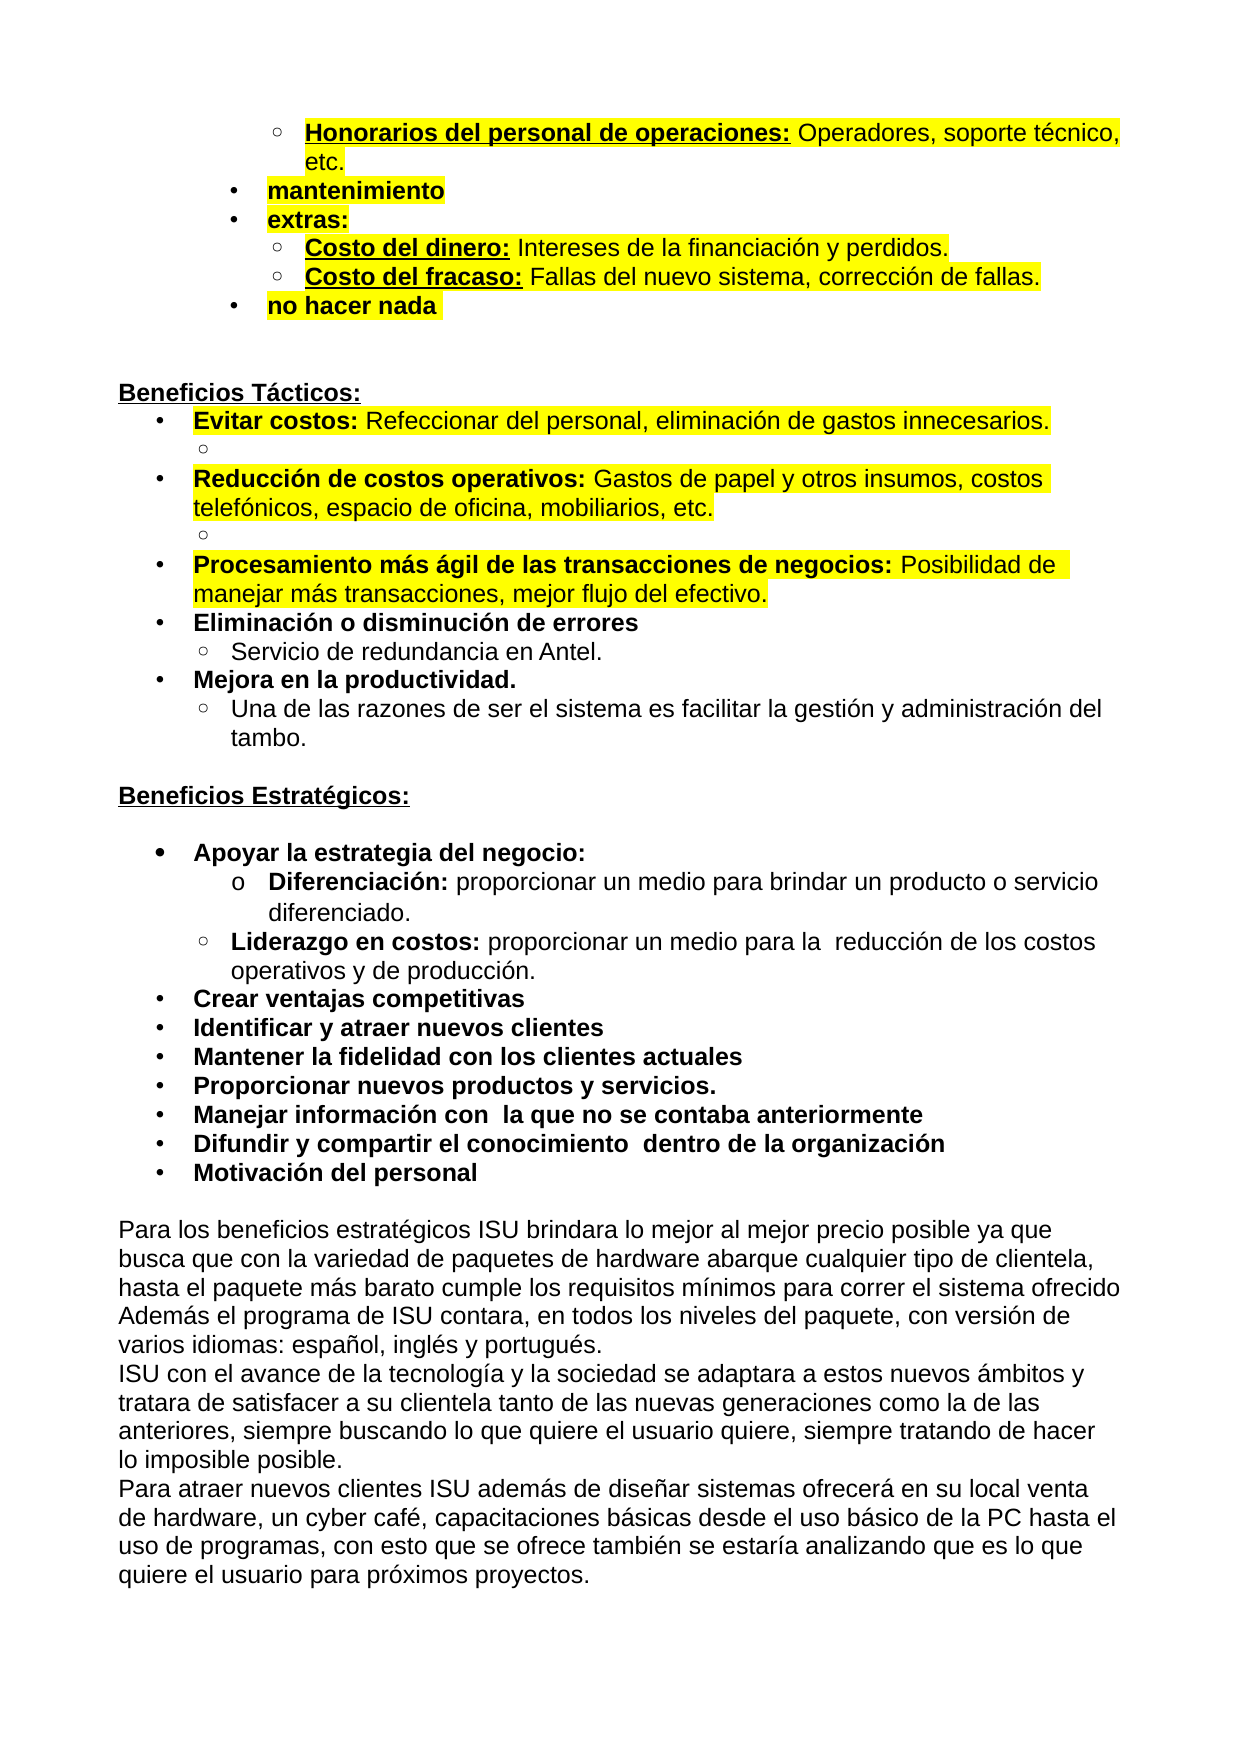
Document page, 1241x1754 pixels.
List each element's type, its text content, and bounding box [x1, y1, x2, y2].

list Apoyar la estrategia del negocio: [156, 838, 1122, 867]
list no hacer nada [229, 291, 1122, 320]
list Costo del fracaso: Fallas del nuevo sistema, corrección de fallas. [267, 262, 1122, 291]
text Beneficios Tácticos: [118, 377, 1122, 406]
text ISU con el avance de la tecnología y la sociedad se adaptara a estos nuevos ámbitos y tratara de satisfacer a su clientela tanto de las nuevas generaciones como la de las anteriores, siempre buscando lo que quiere el usuario quiere, siempre tratando de hacer lo imposible posible. [118, 1359, 1122, 1474]
list mantenimiento [229, 176, 1122, 204]
list Reducción de costos operativos: Gastos de papel y otros insumos, costos telefónicos, espacio de oficina, mobiliarios, etc. [156, 464, 1122, 521]
list Liderazgo en costos: proporcionar un medio para la reducción de los costos operativos y de producción. [193, 927, 1122, 984]
list Evitar costos: Refeccionar del personal, eliminación de gastos innecesarios. [156, 406, 1122, 435]
list Servicio de redundancia en Antel. [193, 637, 1122, 666]
list Honorarios del personal de operaciones: Operadores, soporte técnico, etc. [267, 118, 1122, 176]
list Costo del dinero: Intereses de la financiación y perdidos. [267, 233, 1122, 262]
text Beneficios Estratégicos: [118, 781, 1122, 809]
list Mejora en la productividad. [156, 666, 1122, 694]
list Proporcionar nuevos productos y servicios. [156, 1071, 1122, 1100]
list Crear ventajas competitivas [156, 984, 1122, 1013]
list Mantener la fidelidad con los clientes actuales [156, 1042, 1122, 1071]
list Motivación del personal [156, 1157, 1122, 1186]
list Procesamiento más ágil de las transacciones de negocios: Posibilidad de manejar más transacciones, mejor flujo del efectivo. [156, 550, 1122, 608]
list Eliminación o disminución de errores [156, 608, 1122, 637]
list Identificar y atraer nuevos clientes [156, 1013, 1122, 1042]
text Para atraer nuevos clientes ISU además de diseñar sistemas ofrecerá en su local venta de hardware, un cyber café, capacitaciones básicas desde el uso básico de la PC hasta el uso de programas, con esto que se ofrece también se estaría analizando que es lo que quiere el usuario para próximos proyectos. [118, 1474, 1122, 1589]
text Para los beneficios estratégicos ISU brindara lo mejor al mejor precio posible ya que busca que con la variedad de paquetes de hardware abarque cualquier tipo de clientela, hasta el paquete más barato cumple los requisitos mínimos para correr el sistema ofrecido [118, 1215, 1122, 1301]
list Una de las razones de ser el sistema es facilitar la gestión y administración del tambo. [193, 694, 1122, 752]
list Difundir y compartir el conocimiento dentro de la organización [156, 1129, 1122, 1157]
list Manejar información con la que no se contaba anteriormente [156, 1100, 1122, 1129]
list Diferenciación: proporcionar un medio para brindar un producto o servicio diferenciado. [231, 867, 1122, 927]
text Además el programa de ISU contara, en todos los niveles del paquete, con versión de varios idiomas: español, inglés y portugués. [118, 1301, 1122, 1359]
list extras: [229, 204, 1122, 233]
